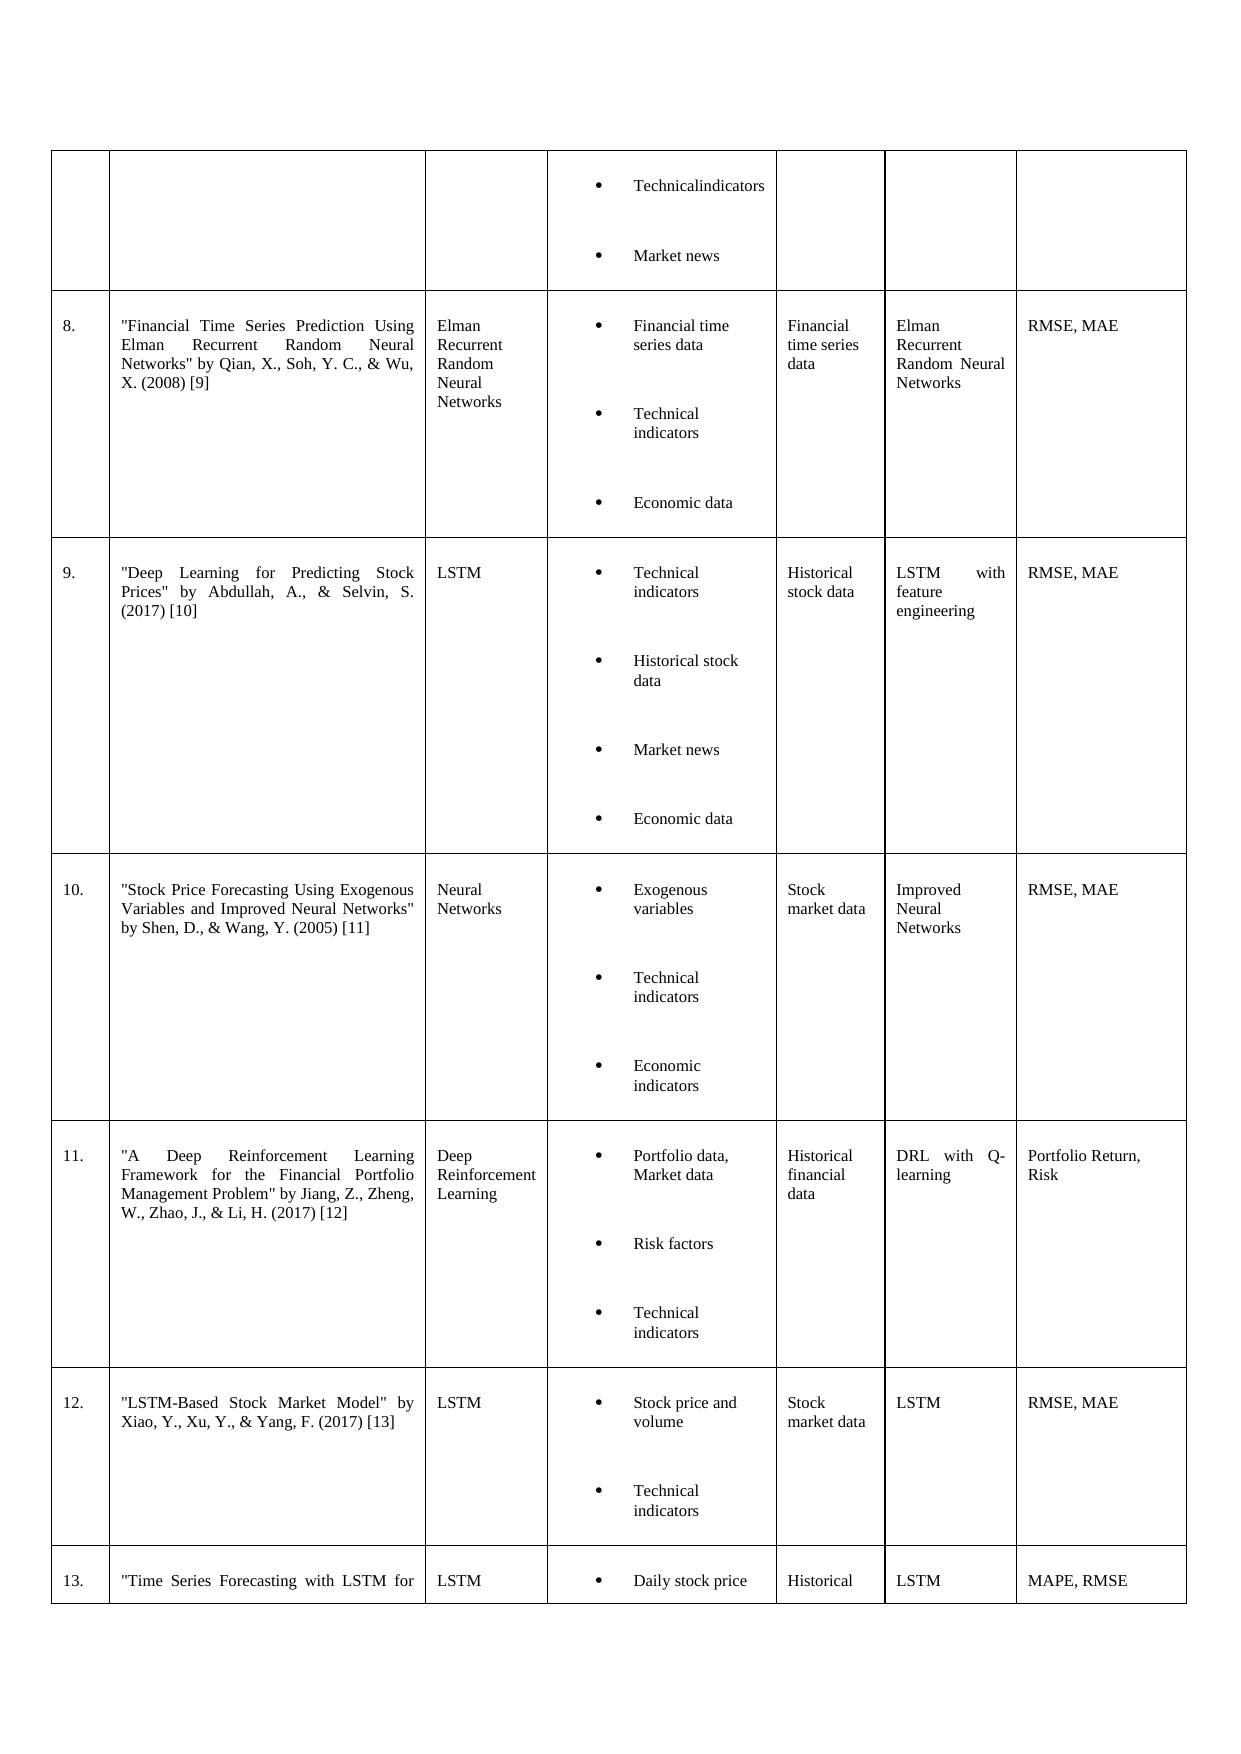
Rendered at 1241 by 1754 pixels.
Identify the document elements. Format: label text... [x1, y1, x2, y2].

table_cell 8. [52, 291, 109, 537]
table_cell LSTM [426, 538, 547, 853]
table_cell LSTM [886, 1546, 1016, 1603]
table_cell Stock market data [777, 854, 884, 1119]
table_cell Deep Reinforcement Learning [426, 1121, 547, 1367]
table_cell Elman Recurrent Random Neural Networks [886, 291, 1016, 537]
table_cell Historical stock data [777, 538, 884, 853]
table_cell 10. [52, 854, 109, 1119]
table_cell "Financial Time Series Prediction Using Elman Recurrent Random Neural Networks" by Qian, X., Soh, Y. C., & Wu, X. (2008) [9] [110, 291, 425, 537]
table_cell RMSE, MAE [1017, 854, 1186, 1119]
table_cell MAPE, RMSE [1017, 1546, 1186, 1603]
table_cell "Deep Learning for Predicting Stock Prices" by Abdullah, A., & Selvin, S. (2017) [10] [110, 538, 425, 853]
table_cell DRL with Q-learning [886, 1121, 1016, 1367]
table_cell [886, 151, 1016, 289]
table_cell LSTM [426, 1546, 547, 1603]
table_cell "A Deep Reinforcement Learning Framework for the Financial Portfolio Management Problem" by Jiang, Z., Zheng, W., Zhao, J., & Li, H. (2017) [12] [110, 1121, 425, 1367]
table_cell Elman Recurrent Random Neural Networks [426, 291, 547, 537]
table_cell 9. [52, 538, 109, 853]
table_cell 11. [52, 1121, 109, 1367]
table_cell [1017, 151, 1186, 289]
table_cell "LSTM-Based Stock Market Model" by Xiao, Y., Xu, Y., & Yang, F. (2017) [13] [110, 1368, 425, 1545]
table_cell [110, 151, 425, 289]
table_cell Daily stock price indices Technical indicators Economic data [548, 1546, 776, 1603]
table_cell Financial time series data [777, 291, 884, 537]
table_cell LSTM [426, 1368, 547, 1545]
table_cell Financial time series data Technical indicators Economic data [548, 291, 776, 537]
table_cell RMSE, MAE [1017, 1368, 1186, 1545]
table_cell [777, 151, 884, 289]
table_cell LSTM with feature engineering [886, 538, 1016, 853]
table_cell Improved Neural Networks [886, 854, 1016, 1119]
table_cell "Stock Price Forecasting Using Exogenous Variables and Improved Neural Networks" by Shen, D., & Wang, Y. (2005) [11] [110, 854, 425, 1119]
table_cell Neural Networks [426, 854, 547, 1119]
table_cell [52, 151, 109, 289]
table_cell Stock market data [777, 1368, 884, 1545]
table_cell Exogenous variables Technical indicators Economic indicators [548, 854, 776, 1119]
table_cell Technical indicators Historical stock data Market news Economic data [548, 538, 776, 853]
table_cell [426, 151, 547, 289]
table_cell LSTM [886, 1368, 1016, 1545]
table_cell Portfolio Return, Risk [1017, 1121, 1186, 1367]
table_cell Historical [777, 1546, 884, 1603]
table_cell Portfolio data, Market data Risk factors Technical indicators [548, 1121, 776, 1367]
table_cell Historical financial data [777, 1121, 884, 1367]
table_cell "Time Series Forecasting with LSTM for [110, 1546, 425, 1603]
table_cell Financialindicators Google Trends data News sentiment Economic data Technicalindicators Market news [548, 151, 776, 289]
table_cell 12. [52, 1368, 109, 1545]
table_cell Stock price and volume Technical indicators [548, 1368, 776, 1545]
table_cell RMSE, MAE [1017, 538, 1186, 853]
table_cell RMSE, MAE [1017, 291, 1186, 537]
table_cell 13. [52, 1546, 109, 1603]
